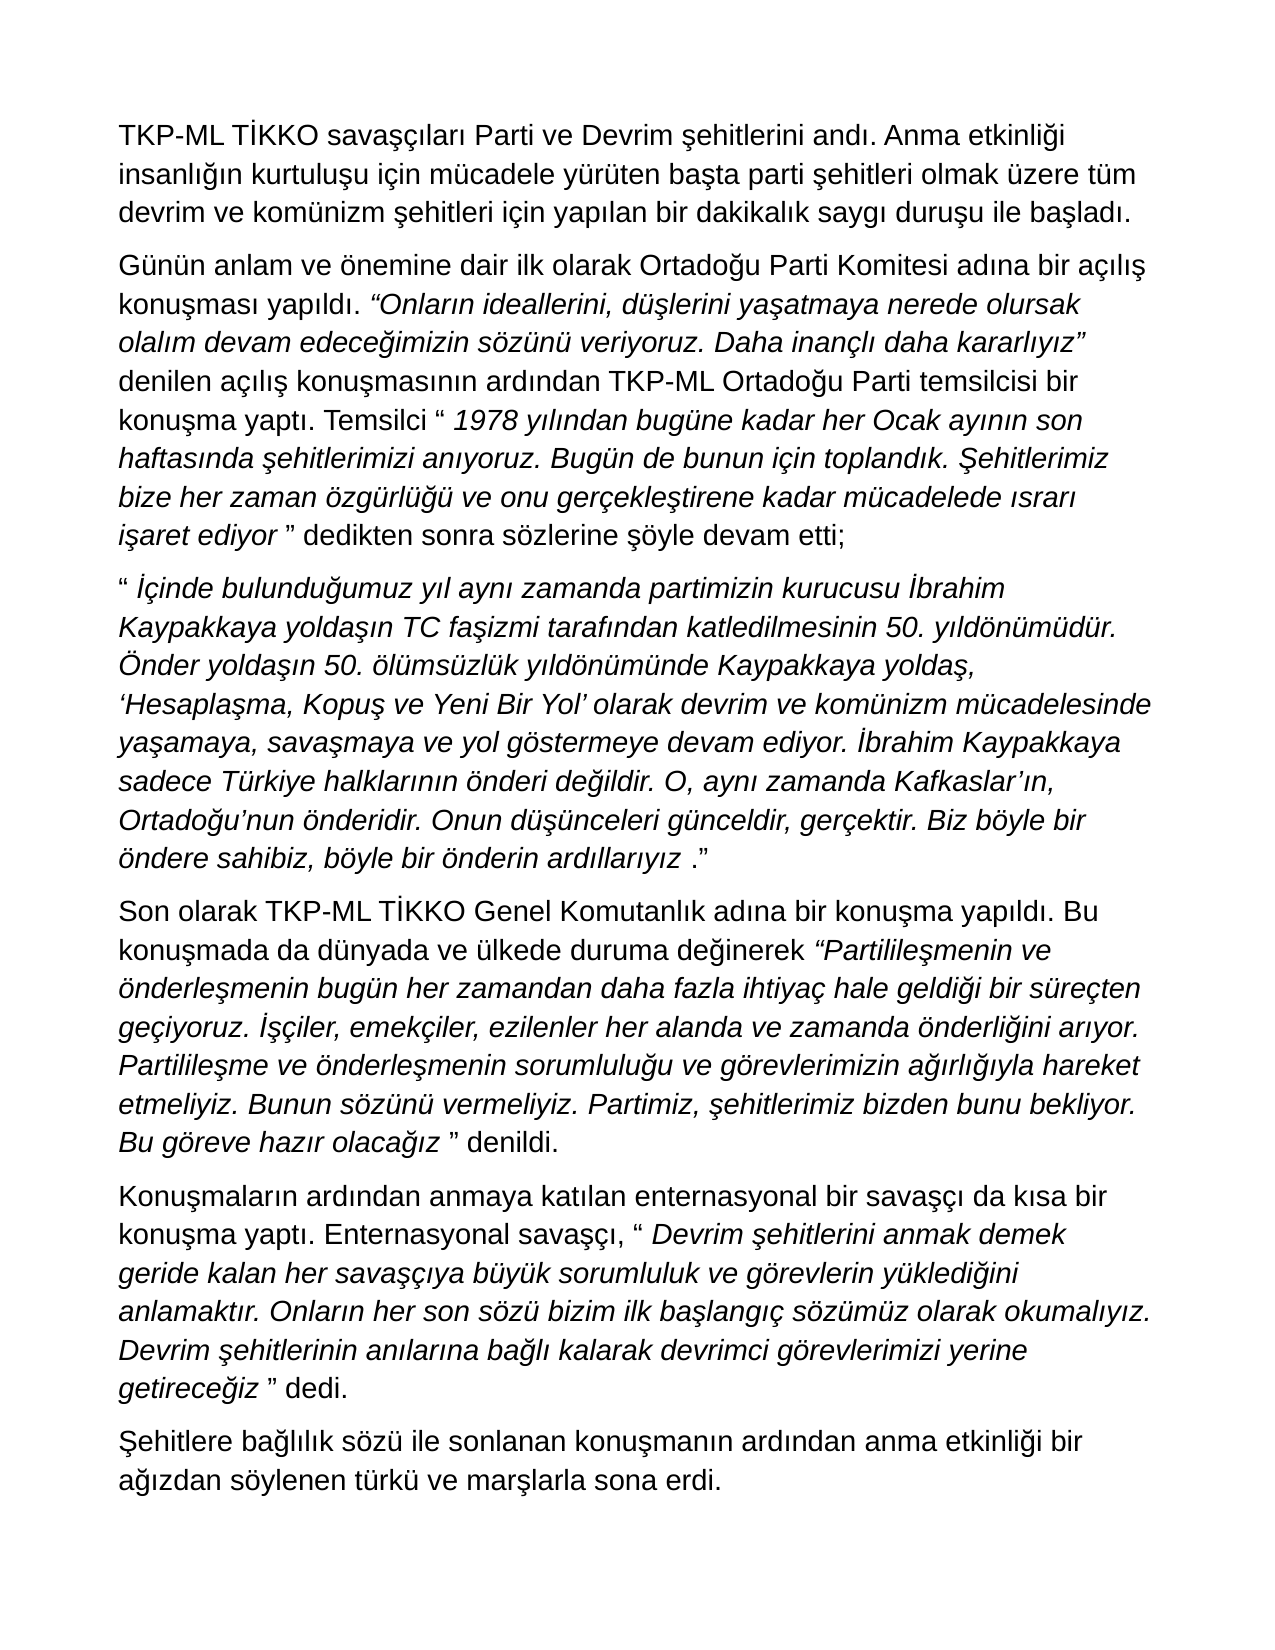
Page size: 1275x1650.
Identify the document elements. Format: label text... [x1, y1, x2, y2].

text Konuşmaların ardından anmaya katılan enternasyonal bir savaşçı da kısa bir konuşma yaptı. Enternasyonal savaşçı, “ Devrim şehitlerini anmak demek geride kalan her savaşçıya büyük sorumluluk ve görevlerin yüklediğini anlamaktır. Onların her son sözü bizim ilk başlangıç sözümüz olarak okumalıyız. Devrim şehitlerinin anılarına bağlı kalarak devrimci görevlerimizi yerine getireceğiz ” dedi. [118, 1178, 1157, 1405]
text TKP-ML TİKKO savaşçıları Parti ve Devrim şehitlerini andı. Anma etkinliği insanlığın kurtuluşu için mücadele yürüten başta parti şehitleri olmak üzere tüm devrim ve komünizm şehitleri için yapılan bir dakikalık saygı duruşu ile başladı. [118, 118, 1157, 229]
text “ İçinde bulunduğumuz yıl aynı zamanda partimizin kurucusu İbrahim Kaypakkaya yoldaşın TC faşizmi tarafından katledilmesinin 50. yıldönümüdür. Önder yoldaşın 50. ölümsüzlük yıldönümünde Kaypakkaya yoldaş, ‘Hesaplaşma, Kopuş ve Yeni Bir Yol’ olarak devrim ve komünizm mücadelesinde yaşamaya, savaşmaya ve yol göstermeye devam ediyor. İbrahim Kaypakkaya sadece Türkiye halklarının önderi değildir. O, aynı zamanda Kafkaslar’ın, Ortadoğu’nun önderidir. Onun düşünceleri günceldir, gerçektir. Biz böyle bir öndere sahibiz, böyle bir önderin ardıllarıyız .” [118, 571, 1157, 874]
text Günün anlam ve önemine dair ilk olarak Ortadoğu Parti Komitesi adına bir açılış konuşması yapıldı. “Onların ideallerini, düşlerini yaşatmaya nerede olursak olalım devam edeceğimizin sözünü veriyoruz. Daha inançlı daha kararlıyız” denilen açılış konuşmasının ardından TKP-ML Ortadoğu Parti temsilcisi bir konuşma yaptı. Temsilci “ 1978 yılından bugüne kadar her Ocak ayının son haftasında şehitlerimizi anıyoruz. Bugün de bunun için toplandık. Şehitlerimiz bize her zaman özgürlüğü ve onu gerçekleştirene kadar mücadelede ısrarı işaret ediyor ” dedikten sonra sözlerine şöyle devam etti; [118, 248, 1157, 552]
text Son olarak TKP-ML TİKKO Genel Komutanlık adına bir konuşma yapıldı. Bu konuşmada da dünyada ve ülkede duruma değinerek “Partilileşmenin ve önderleşmenin bugün her zamandan daha fazla ihtiyaç hale geldiği bir süreçten geçiyoruz. İşçiler, emekçiler, ezilenler her alanda ve zamanda önderliğini arıyor. Partilileşme ve önderleşmenin sorumluluğu ve görevlerimizin ağırlığıyla hareket etmeliyiz. Bunun sözünü vermeliyiz. Partimiz, şehitlerimiz bizden bunu bekliyor. Bu göreve hazır olacağız ” denildi. [118, 894, 1157, 1159]
text Şehitlere bağlılık sözü ile sonlanan konuşmanın ardından anma etkinliği bir ağızdan söylenen türkü ve marşlarla sona erdi. [118, 1424, 1157, 1496]
